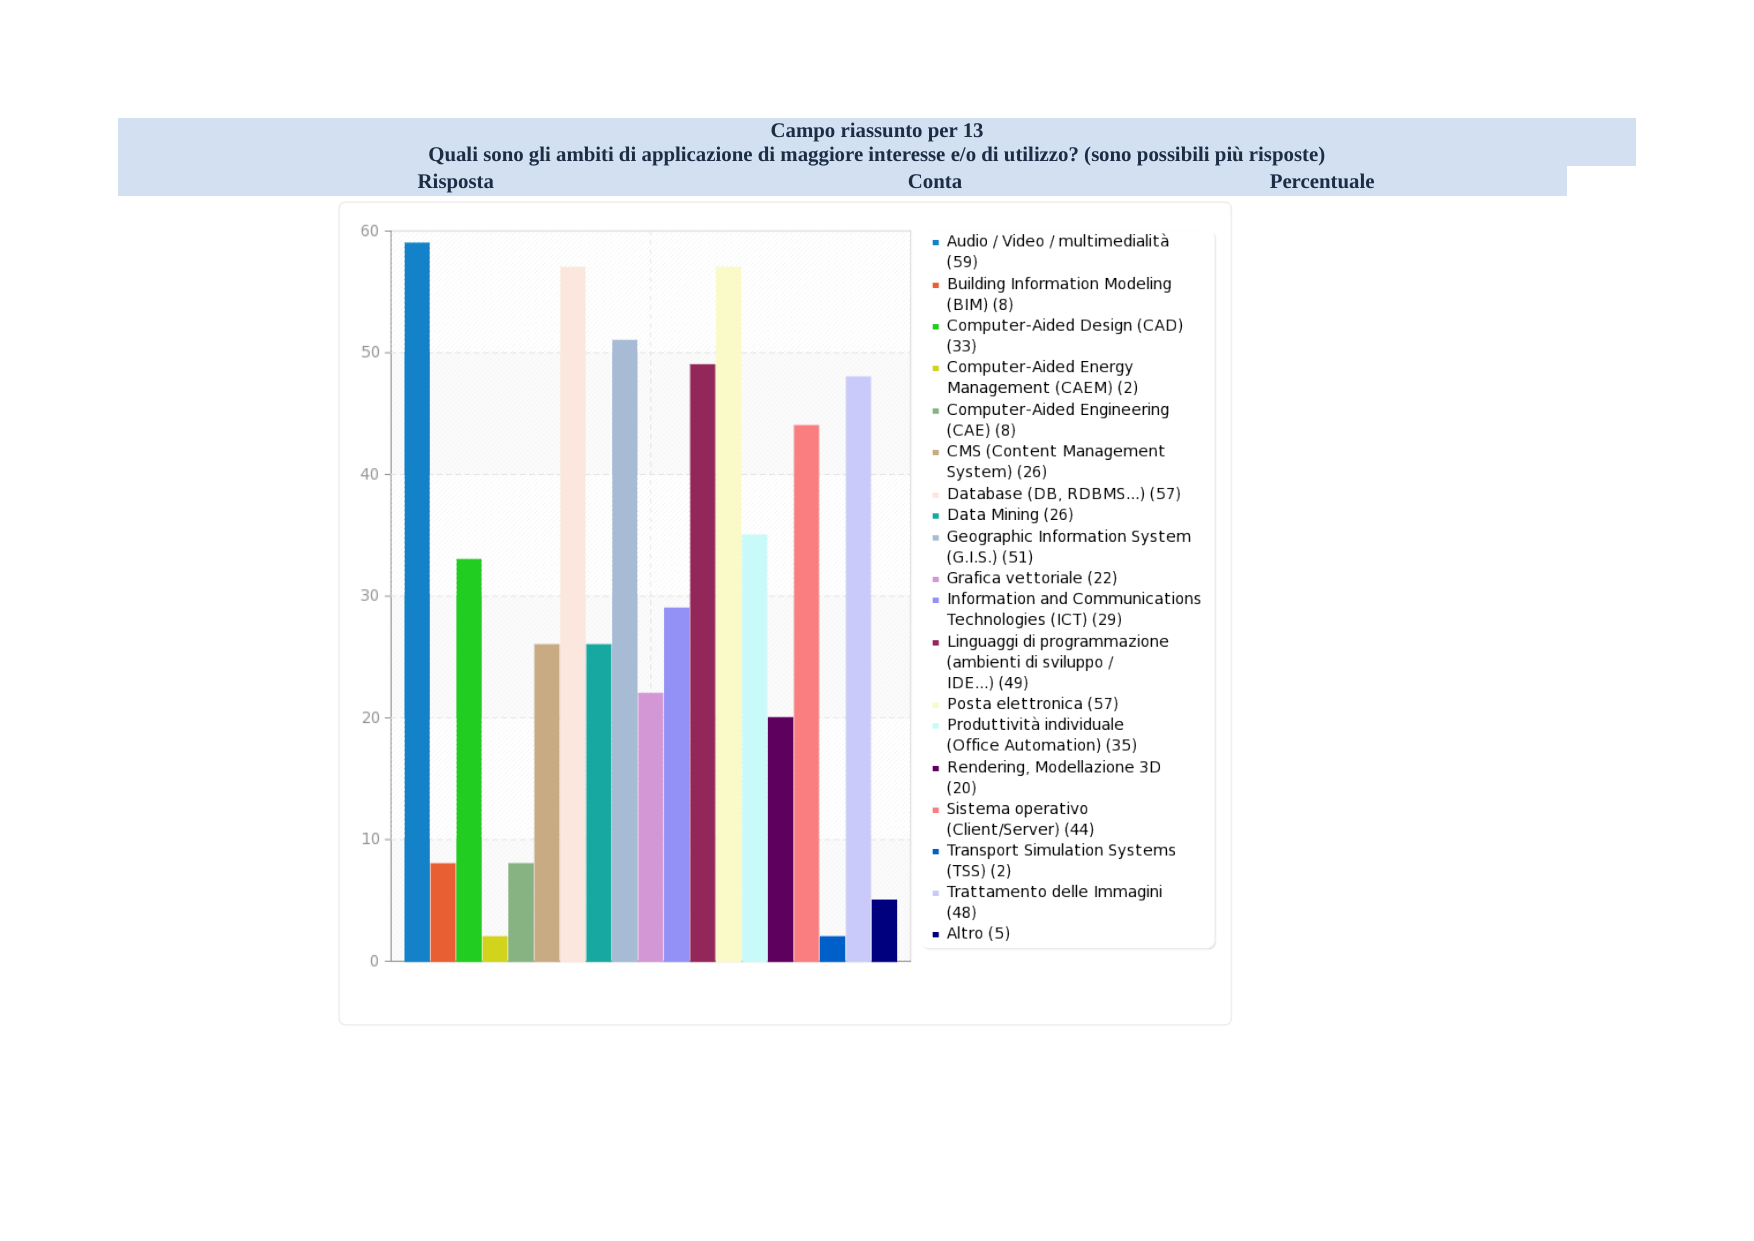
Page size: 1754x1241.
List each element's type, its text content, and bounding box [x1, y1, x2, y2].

table_cell [1568, 166, 1636, 196]
table_cell Quali sono gli ambiti di applicazione di maggiore interesse e/o di utilizzo? (sono possibili più risposte) [118, 142, 1636, 166]
table_cell Risposta [118, 166, 793, 196]
table_cell [1420, 196, 1636, 1029]
picture [333, 196, 1420, 1030]
table_cell Conta [793, 166, 1077, 196]
table_cell [118, 196, 333, 1029]
table_cell Percentuale [1077, 166, 1567, 196]
table_header Campo riassunto per 13 [118, 118, 1636, 142]
